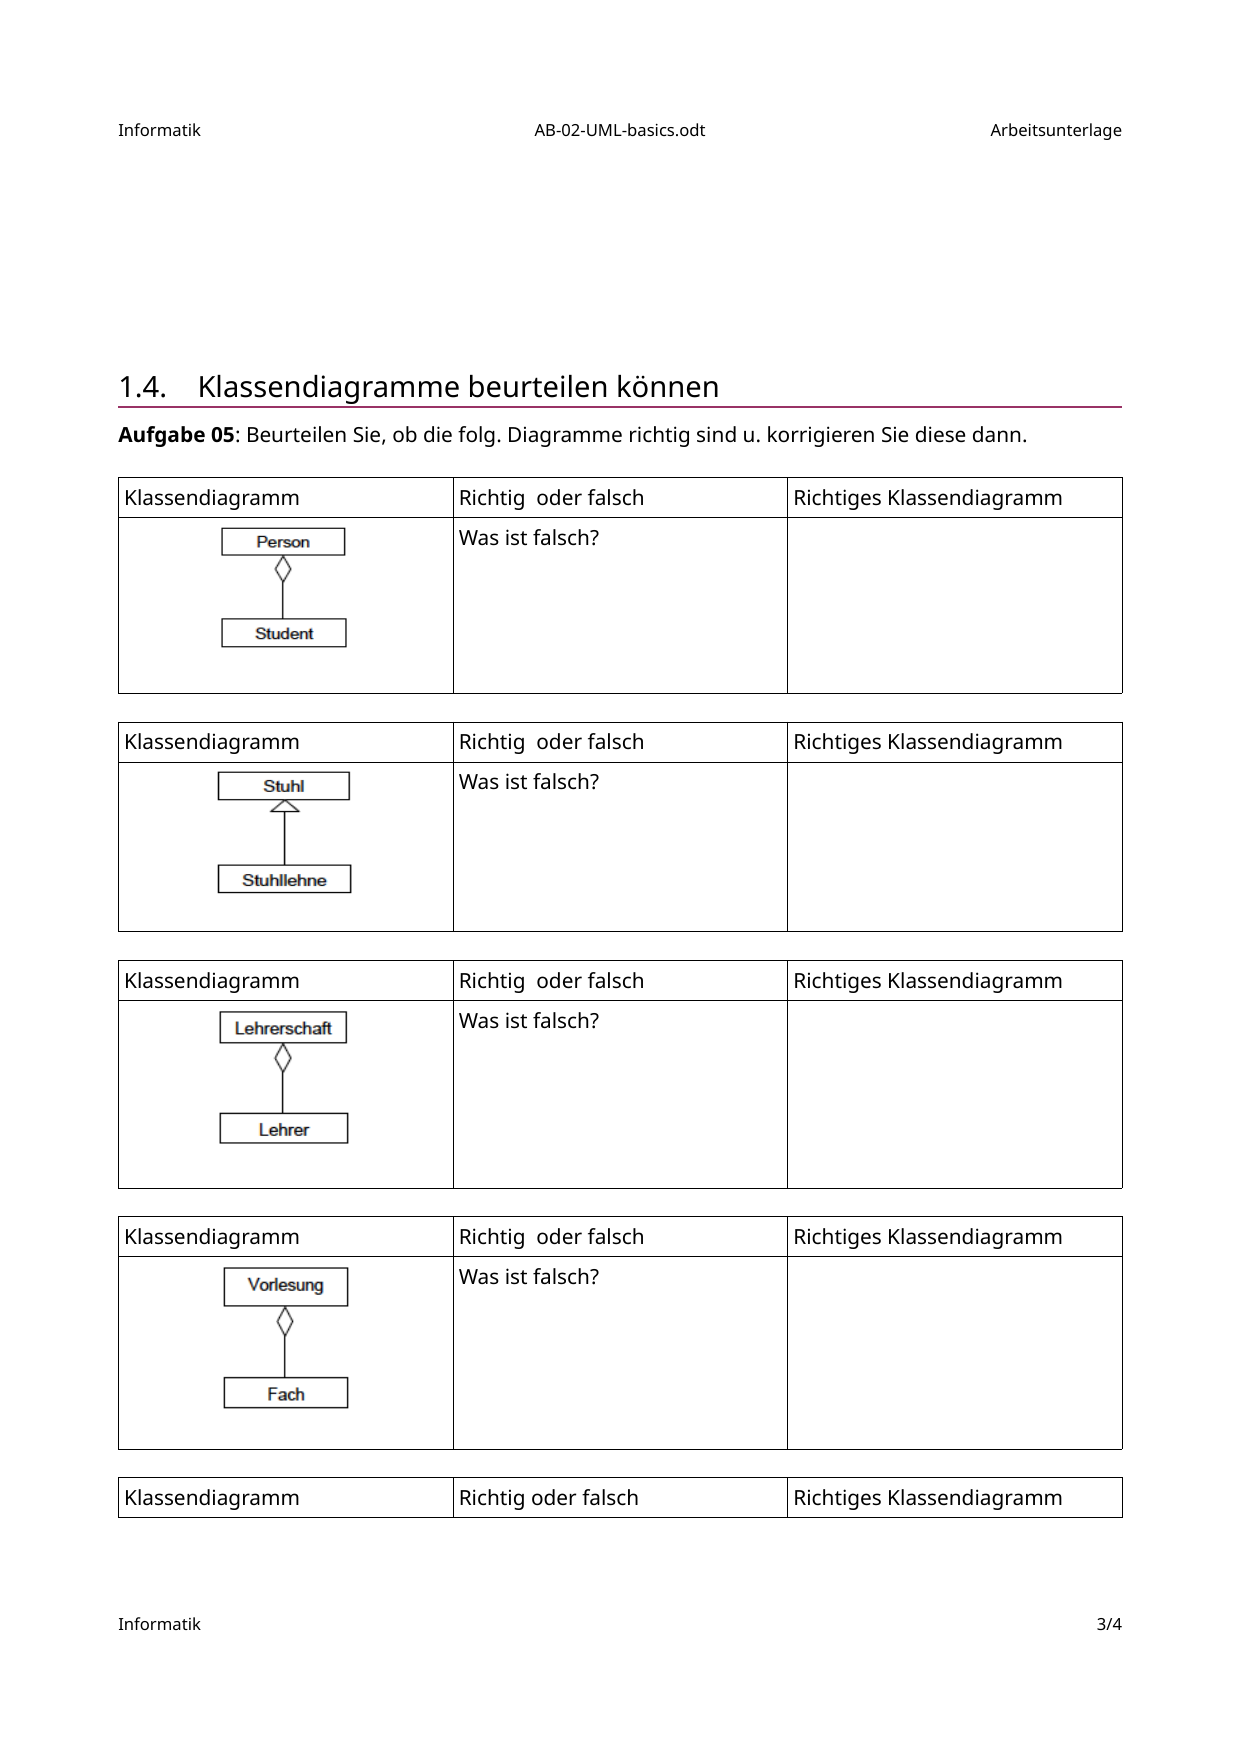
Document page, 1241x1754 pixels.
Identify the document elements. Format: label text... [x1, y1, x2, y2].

table_cell [788, 1257, 1122, 1449]
picture [211, 767, 360, 898]
table_header Klassendiagramm [119, 1217, 453, 1256]
table_cell [119, 768, 453, 931]
table_cell [788, 518, 1122, 693]
picture [213, 1005, 358, 1154]
picture [216, 1262, 355, 1415]
table_cell [119, 1001, 453, 1153]
table_header Klassendiagramm [119, 723, 453, 762]
table_header Richtiges Klassendiagramm [788, 961, 1122, 1000]
table_header Richtiges Klassendiagramm [788, 478, 1122, 517]
table_cell Was ist falsch? [454, 1001, 787, 1188]
picture [215, 522, 356, 659]
table_cell Was ist falsch? [454, 518, 787, 693]
table_cell Was ist falsch? [454, 763, 787, 931]
table_cell [119, 1154, 453, 1188]
table_cell [119, 518, 453, 693]
table_cell [119, 763, 453, 767]
table_cell Was ist falsch? [454, 1257, 787, 1449]
table_header Richtig oder falsch [454, 723, 787, 762]
subtitle Klassendiagramme beurteilen können [118, 366, 1122, 406]
table_cell [788, 1001, 1122, 1188]
table_header Richtig oder falsch [454, 961, 787, 1000]
text Aufgabe 05: Beurteilen Sie, ob die folg. Diagramme richtig sind u. korrigieren Sie diese dann. [118, 420, 1122, 449]
table_header Klassendiagramm [119, 961, 453, 1000]
table_cell [788, 763, 1122, 931]
table_header Klassendiagramm [119, 1478, 453, 1517]
table_cell [119, 1415, 453, 1449]
table_header Richtig oder falsch [454, 1217, 787, 1256]
table_header Richtig oder falsch [454, 1478, 787, 1517]
table_header Richtiges Klassendiagramm [788, 1478, 1122, 1517]
table_cell [119, 1257, 453, 1414]
table_header Richtiges Klassendiagramm [788, 723, 1122, 762]
table_header Richtig oder falsch [454, 478, 787, 517]
table_header Klassendiagramm [119, 478, 453, 517]
table_header Richtiges Klassendiagramm [788, 1217, 1122, 1256]
